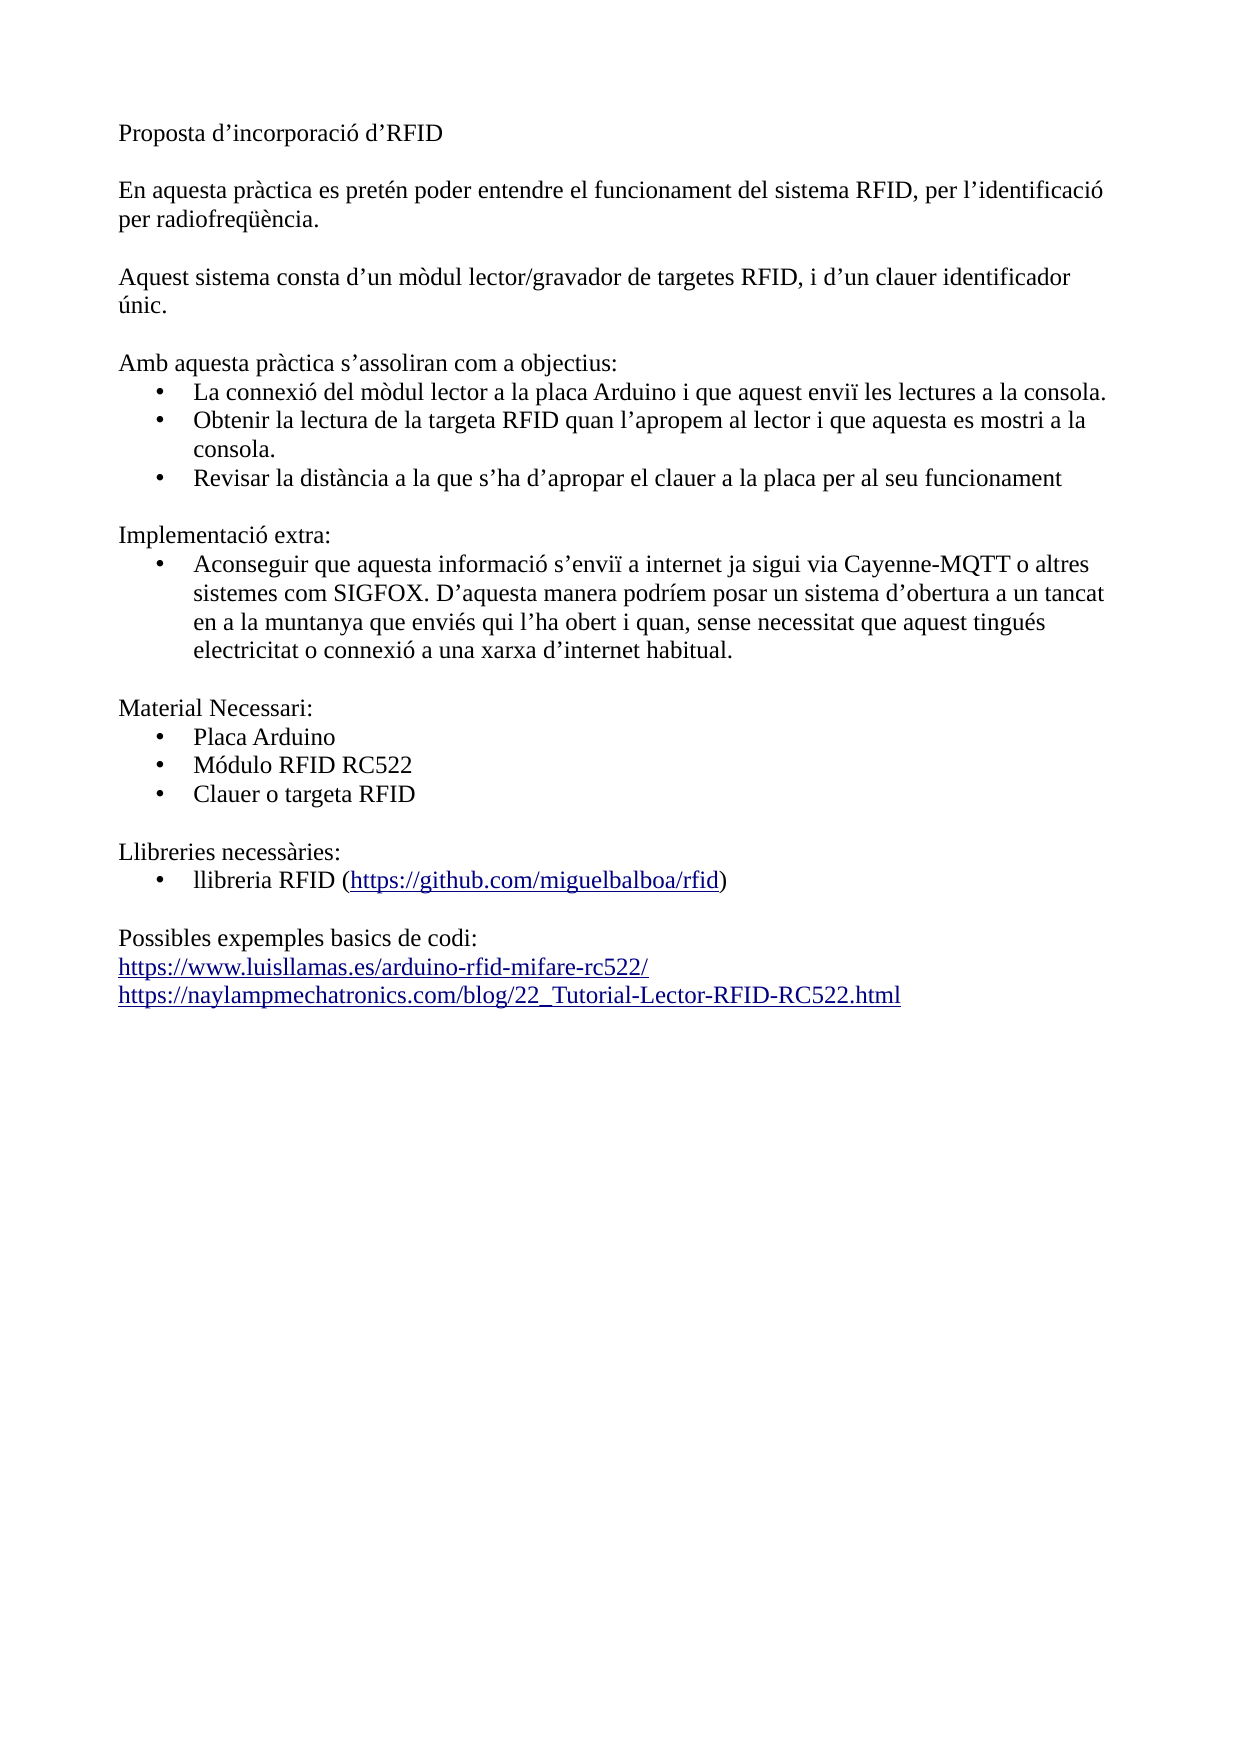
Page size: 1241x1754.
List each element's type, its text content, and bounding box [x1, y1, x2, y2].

text Material Necessari: [118, 693, 1122, 722]
text Possibles expemples basics de codi: [118, 923, 1122, 952]
text Amb aquesta pràctica s’assoliran com a objectius: [118, 348, 1122, 377]
list Revisar la distància a la que s’ha d’apropar el clauer a la placa per al seu funcionament [156, 463, 1122, 492]
text https://naylampmechatronics.com/blog/22_Tutorial-Lector-RFID-RC522.html [118, 981, 1122, 1009]
list La connexió del mòdul lector a la placa Arduino i que aquest enviï les lectures a la consola. [156, 377, 1122, 406]
list llibreria RFID (https://github.com/miguelbalboa/rfid) [156, 866, 1122, 894]
text Proposta d’incorporació d’RFID [118, 118, 1122, 147]
list Módulo RFID RC522 [156, 751, 1122, 779]
text Llibreries necessàries: [118, 837, 1122, 866]
text Aquest sistema consta d’un mòdul lector/gravador de targetes RFID, i d’un clauer identificador únic. [118, 262, 1122, 319]
list Clauer o targeta RFID [156, 779, 1122, 808]
list Placa Arduino [156, 722, 1122, 751]
text En aquesta pràctica es pretén poder entendre el funcionament del sistema RFID, per l’identificació per radiofreqüència. [118, 176, 1122, 233]
list Obtenir la lectura de la targeta RFID quan l’apropem al lector i que aquesta es mostri a la consola. [156, 406, 1122, 463]
text https://www.luisllamas.es/arduino-rfid-mifare-rc522/ [118, 952, 1122, 981]
text Implementació extra: [118, 521, 1122, 549]
list Aconseguir que aquesta informació s’enviï a internet ja sigui via Cayenne-MQTT o altres sistemes com SIGFOX. D’aquesta manera podríem posar un sistema d’obertura a un tancat en a la muntanya que enviés qui l’ha obert i quan, sense necessitat que aquest tingués electricitat o connexió a una xarxa d’internet habitual. [156, 549, 1122, 664]
